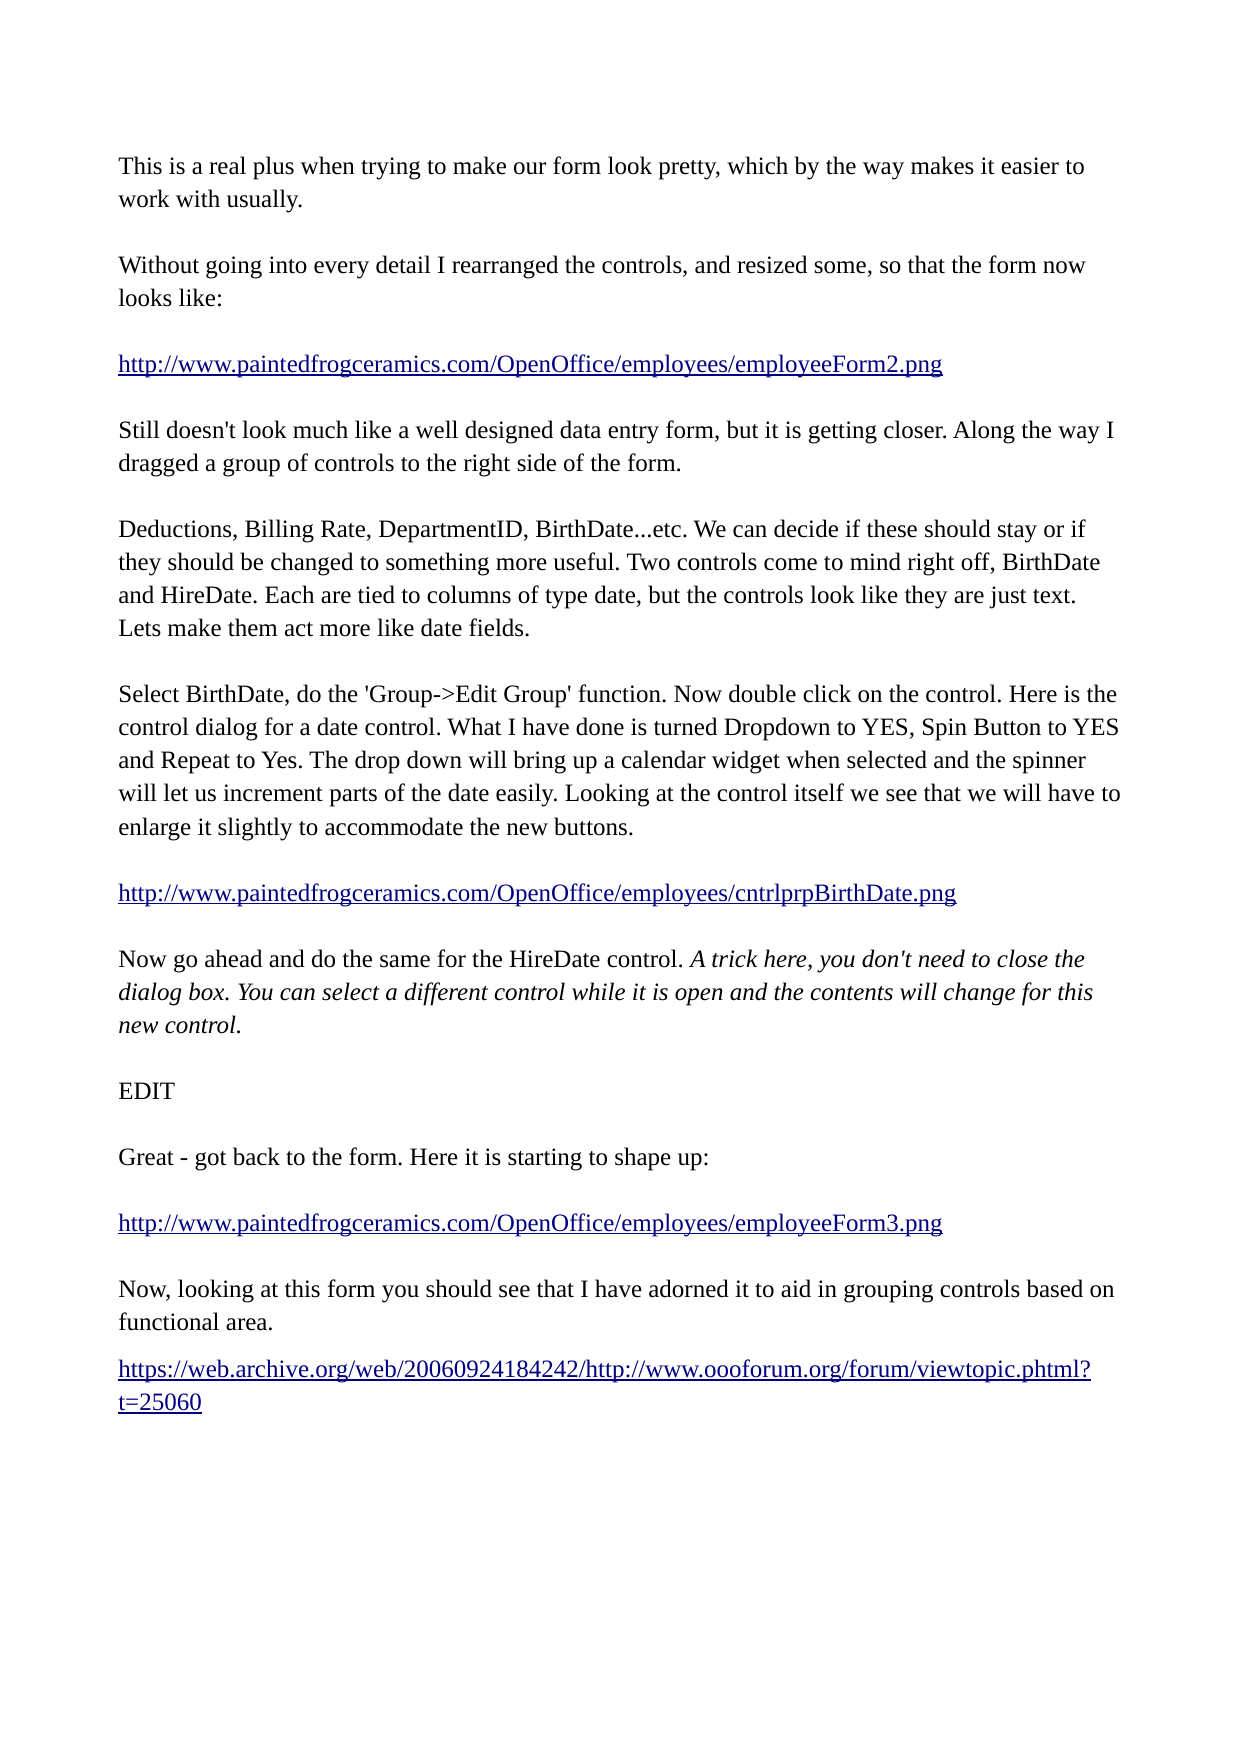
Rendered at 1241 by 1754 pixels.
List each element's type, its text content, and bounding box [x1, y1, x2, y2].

text https://web.archive.org/web/20060924184242/http://www.oooforum.org/forum/viewtopic.phtml?t=25060 [118, 1354, 1122, 1416]
text This is a real plus when trying to make our form look pretty, which by the way makes it easier to work with usually. Without going into every detail I rearranged the controls, and resized some, so that the form now looks like: http://www.paintedfrogceramics.com/OpenOffice/employees/employeeForm2.png Still doesn't look much like a well designed data entry form, but it is getting closer. Along the way I dragged a group of controls to the right side of the form. Deductions, Billing Rate, DepartmentID, BirthDate...etc. We can decide if these should stay or if they should be changed to something more useful. Two controls come to mind right off, BirthDate and HireDate. Each are tied to columns of type date, but the controls look like they are just text. Lets make them act more like date fields. Select BirthDate, do the 'Group->Edit Group' function. Now double click on the control. Here is the control dialog for a date control. What I have done is turned Dropdown to YES, Spin Button to YES and Repeat to Yes. The drop down will bring up a calendar widget when selected and the spinner will let us increment parts of the date easily. Looking at the control itself we see that we will have to enlarge it slightly to accommodate the new buttons. http://www.paintedfrogceramics.com/OpenOffice/employees/cntrlprpBirthDate.png Now go ahead and do the same for the HireDate control. A trick here, you don't need to close the dialog box. You can select a different control while it is open and the contents will change for this new control. EDIT Great - got back to the form. Here it is starting to shape up: http://www.paintedfrogceramics.com/OpenOffice/employees/employeeForm3.png Now, looking at this form you should see that I have adorned it to aid in grouping controls based on functional area. [118, 118, 1122, 1336]
